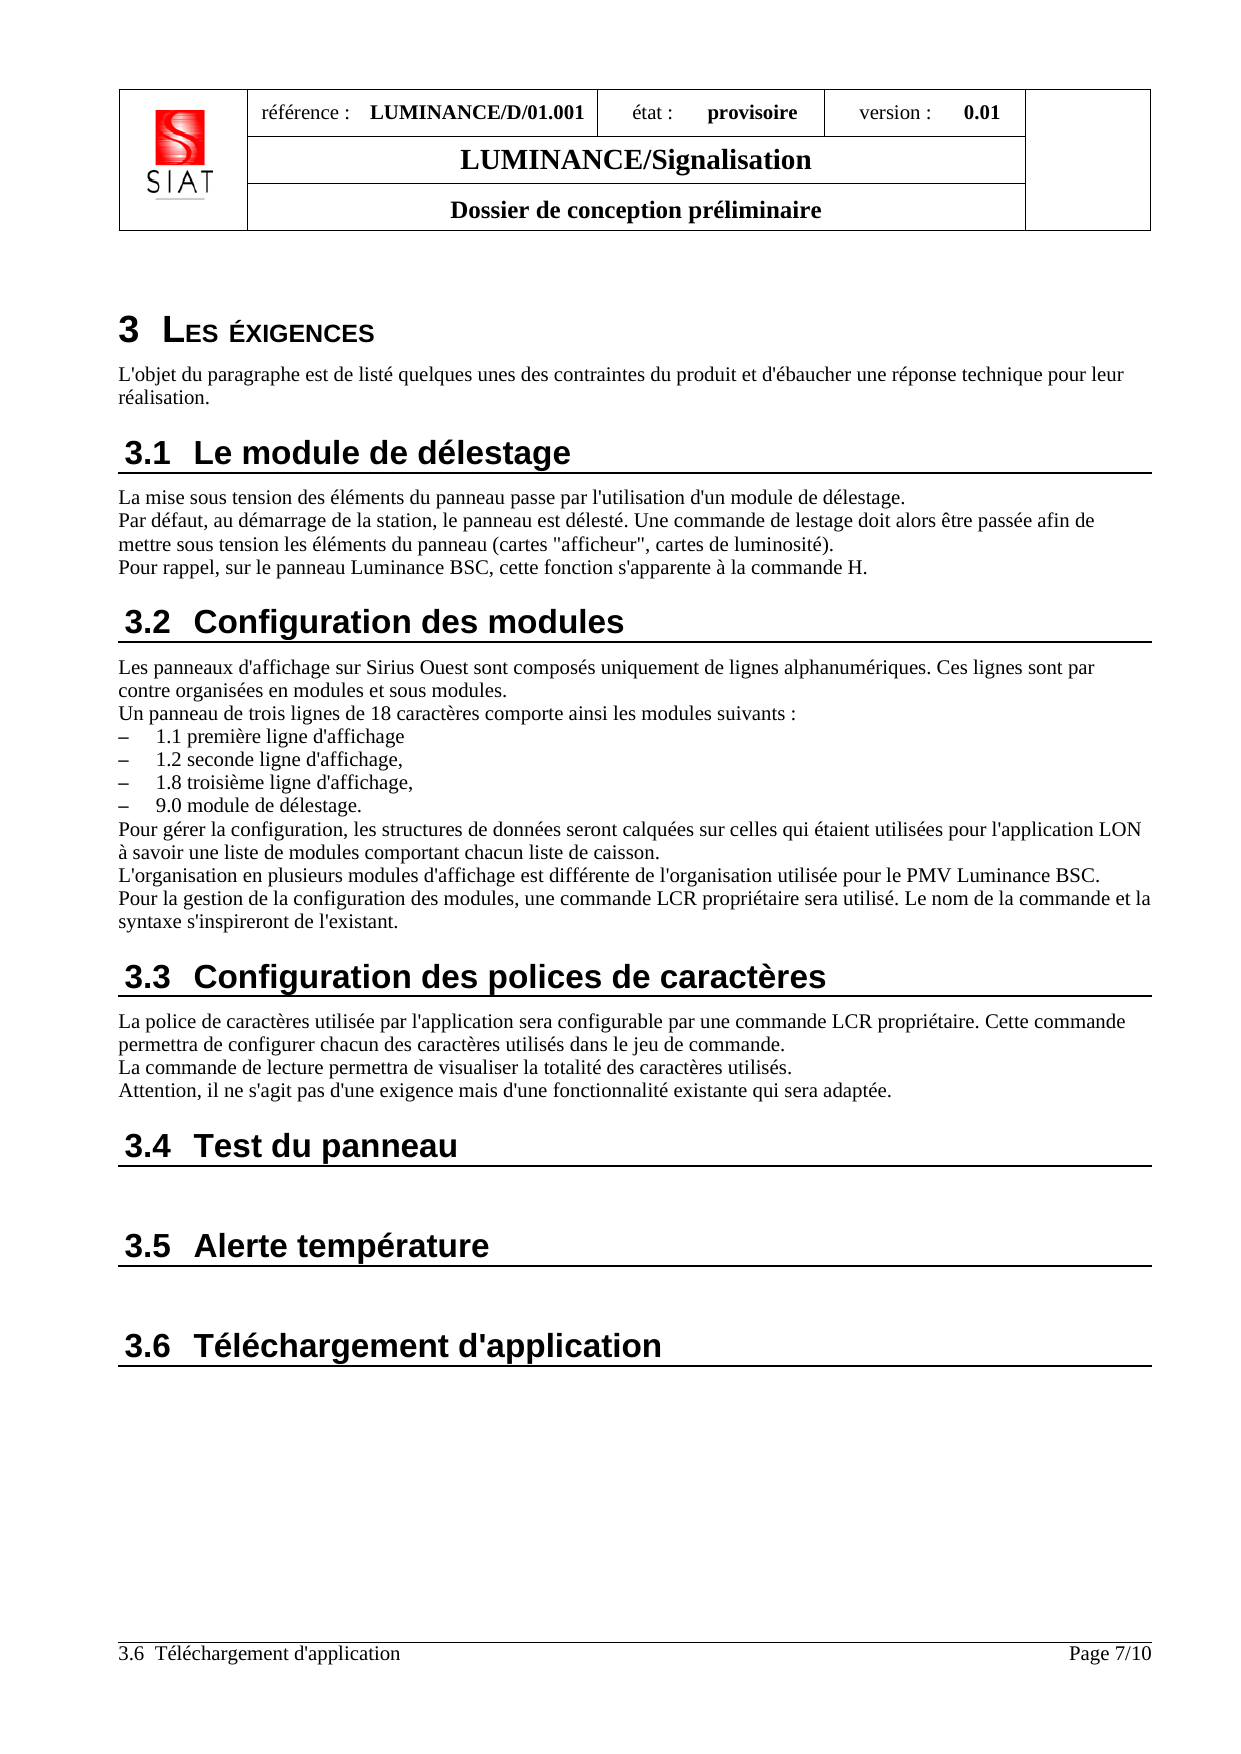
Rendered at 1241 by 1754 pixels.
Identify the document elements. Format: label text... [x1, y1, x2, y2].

text Pour rappel, sur le panneau Luminance BSC, cette fonction s'apparente à la commande H. [118, 556, 1152, 579]
text La police de caractères utilisée par l'application sera configurable par une commande LCR propriétaire. Cette commande permettra de configurer chacun des caractères utilisés dans le jeu de commande. [118, 1010, 1152, 1056]
text Pour la gestion de la configuration des modules, une commande LCR propriétaire sera utilisé. Le nom de la commande et la syntaxe s'inspireront de l'existant. [118, 887, 1152, 933]
text Attention, il ne s'agit pas d'une exigence mais d'une fonctionnalité existante qui sera adaptée. [118, 1079, 1152, 1102]
subtitle Le module de délestage [118, 434, 1152, 472]
picture [147, 110, 219, 204]
text Pour gérer la configuration, les structures de données seront calquées sur celles qui étaient utilisées pour l'application LON à savoir une liste de modules comportant chacun liste de caisson. [118, 817, 1152, 864]
list 1.1 première ligne d'affichage [118, 725, 1152, 748]
text La commande de lecture permettra de visualiser la totalité des caractères utilisés. [118, 1056, 1152, 1079]
subtitle Les éxigences [118, 308, 1152, 351]
text Un panneau de trois lignes de 18 caractères comporte ainsi les modules suivants : [118, 702, 1152, 725]
text La mise sous tension des éléments du panneau passe par l'utilisation d'un module de délestage. [118, 486, 1152, 509]
subtitle Test du panneau [118, 1127, 1152, 1165]
text L'organisation en plusieurs modules d'affichage est différente de l'organisation utilisée pour le PMV Luminance BSC. [118, 864, 1152, 887]
list 1.2 seconde ligne d'affichage, [118, 748, 1152, 771]
list 1.8 troisième ligne d'affichage, [118, 771, 1152, 794]
text Les panneaux d'affichage sur Sirius Ouest sont composés uniquement de lignes alphanumériques. Ces lignes sont par contre organisées en modules et sous modules. [118, 656, 1152, 702]
subtitle Configuration des modules [118, 604, 1152, 641]
text Par défaut, au démarrage de la station, le panneau est délesté. Une commande de lestage doit alors être passée afin de mettre sous tension les éléments du panneau (cartes "afficheur", cartes de luminosité). [118, 509, 1152, 556]
subtitle Alerte température [118, 1227, 1152, 1265]
text L'objet du paragraphe est de listé quelques unes des contraintes du produit et d'ébaucher une réponse technique pour leur réalisation. [118, 363, 1152, 409]
subtitle Téléchargement d'application [118, 1327, 1152, 1365]
list 9.0 module de délestage. [118, 794, 1152, 817]
subtitle Configuration des polices de caractères [118, 958, 1152, 995]
